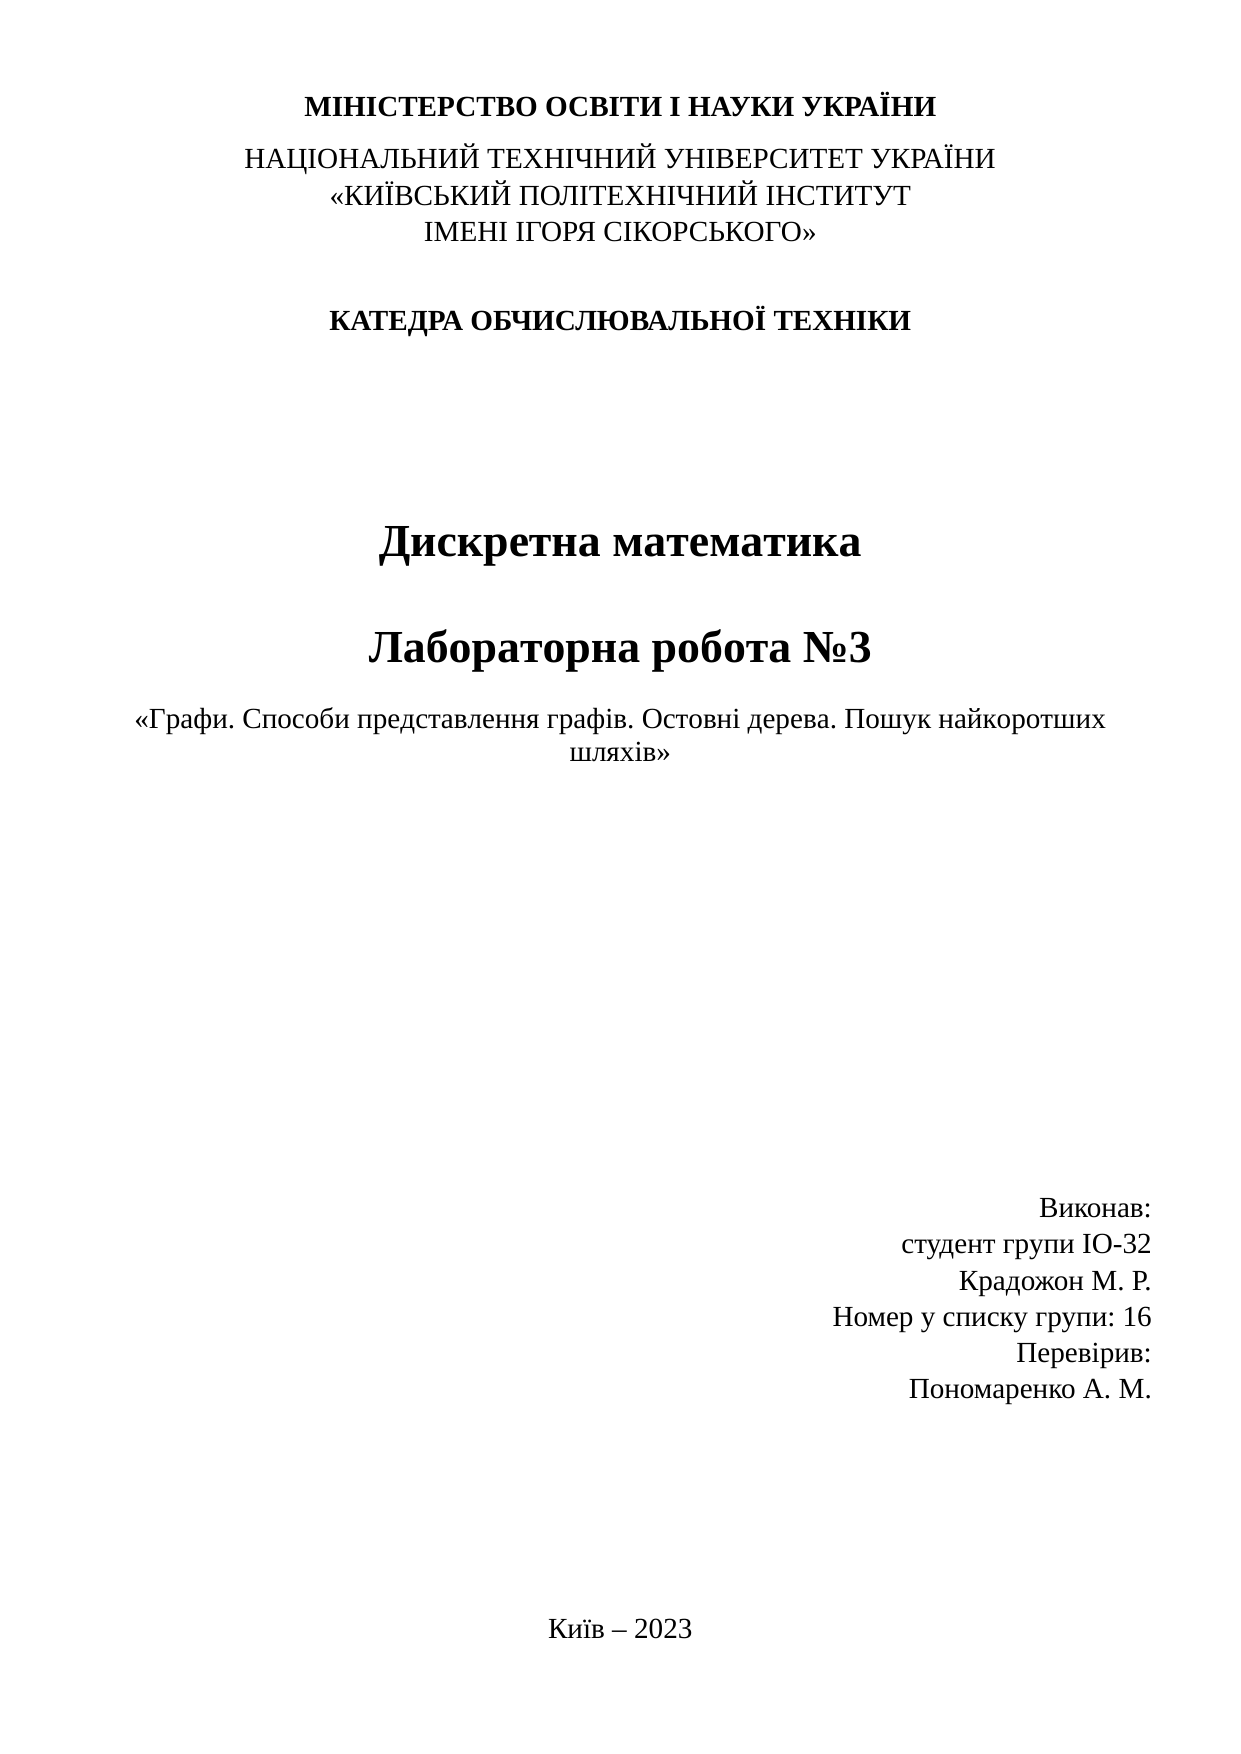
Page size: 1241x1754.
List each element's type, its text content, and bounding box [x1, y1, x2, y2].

text Лабораторна робота №3 [89, 619, 1152, 672]
text студент групи ІО-32 [89, 1227, 1152, 1260]
text МІНІСТЕРСТВО ОСВІТИ І НАУКИ УКРАЇНИ [89, 89, 1152, 122]
text «КИЇВСЬКИЙ ПОЛІТЕХНІЧНИЙ ІНСТИТУТ [89, 178, 1152, 211]
text Київ – 2023 [89, 1611, 1152, 1644]
text Пономаренко А. М. [89, 1371, 1152, 1405]
text Перевірив: [89, 1335, 1152, 1368]
text Номер у списку групи: 16 [89, 1299, 1152, 1332]
text НАЦІОНАЛЬНИЙ ТЕХНІЧНИЙ УНІВЕРСИТЕТ УКРАЇНИ [89, 141, 1152, 175]
text ІМЕНІ ІГОРЯ СІКОРСЬКОГО» [89, 214, 1152, 247]
text Крадожон М. Р. [89, 1263, 1152, 1296]
text Виконав: [89, 1190, 1152, 1224]
text КАТЕДРА ОБЧИСЛЮВАЛЬНОЇ ТЕХНІКИ [89, 303, 1152, 336]
text «Графи. Способи представлення графів. Остовні дерева. Пошук найкоротших шляхів» [89, 701, 1152, 768]
text Дискретна математика [89, 514, 1152, 567]
